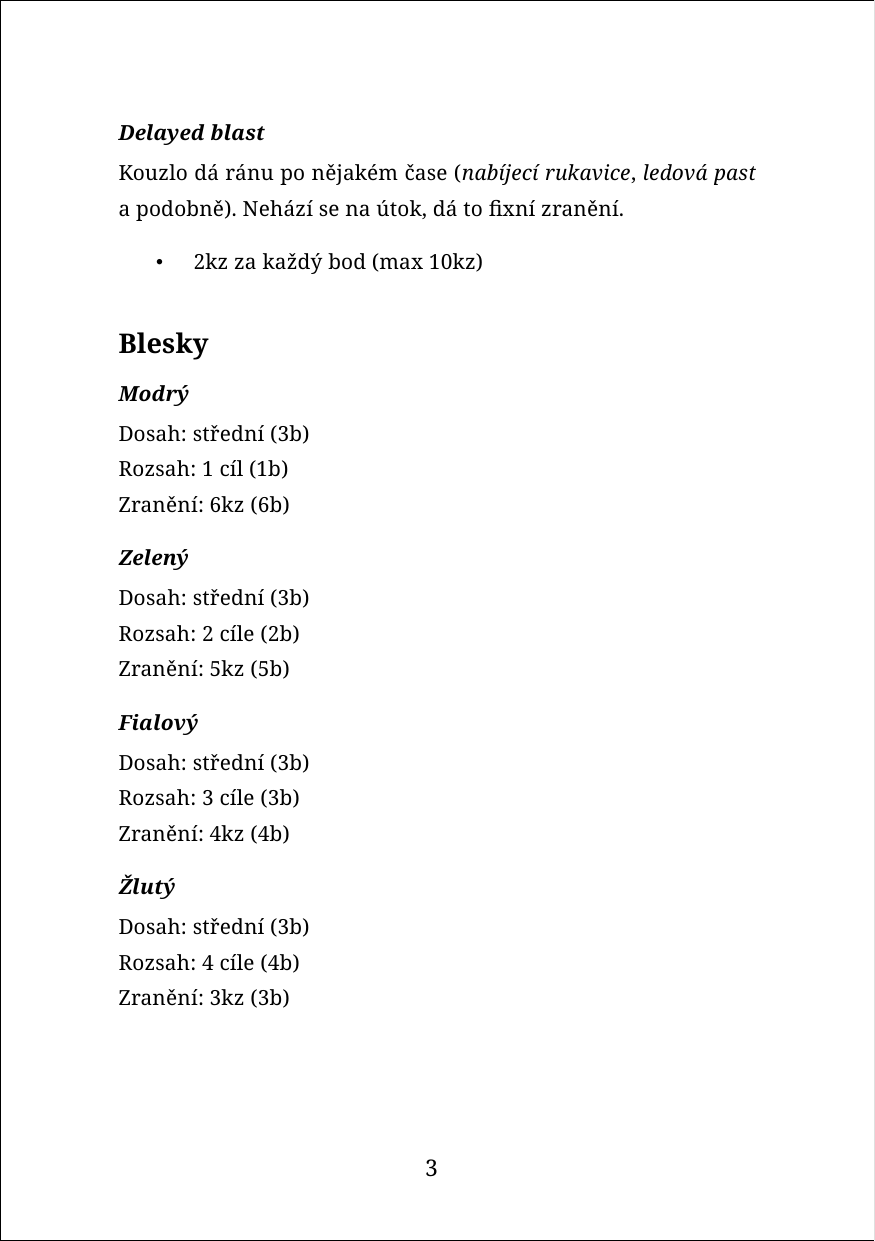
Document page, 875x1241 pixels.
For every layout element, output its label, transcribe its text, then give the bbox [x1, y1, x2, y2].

subtitle Zelený [118, 543, 756, 572]
text Kouzlo dá ránu po nějakém čase (nabíjecí rukavice, ledová past a podobně). Nehází se na útok, dá to fixní zranění. [118, 158, 756, 222]
text Dosah: střední (3b) Rozsah: 3 cíle (3b) Zranění: 4kz (4b) [118, 748, 756, 847]
subtitle Modrý [118, 379, 756, 407]
subtitle Delayed blast [118, 118, 756, 147]
text Dosah: střední (3b) Rozsah: 1 cíl (1b) Zranění: 6kz (6b) [118, 419, 756, 518]
subtitle Žlutý [118, 872, 756, 901]
text Dosah: střední (3b) Rozsah: 4 cíle (4b) Zranění: 3kz (3b) [118, 912, 756, 1012]
subtitle Blesky [118, 324, 756, 361]
text Dosah: střední (3b) Rozsah: 2 cíle (2b) Zranění: 5kz (5b) [118, 583, 756, 683]
subtitle Fialový [118, 708, 756, 736]
list 2kz za každý bod (max 10kz) [156, 247, 756, 276]
